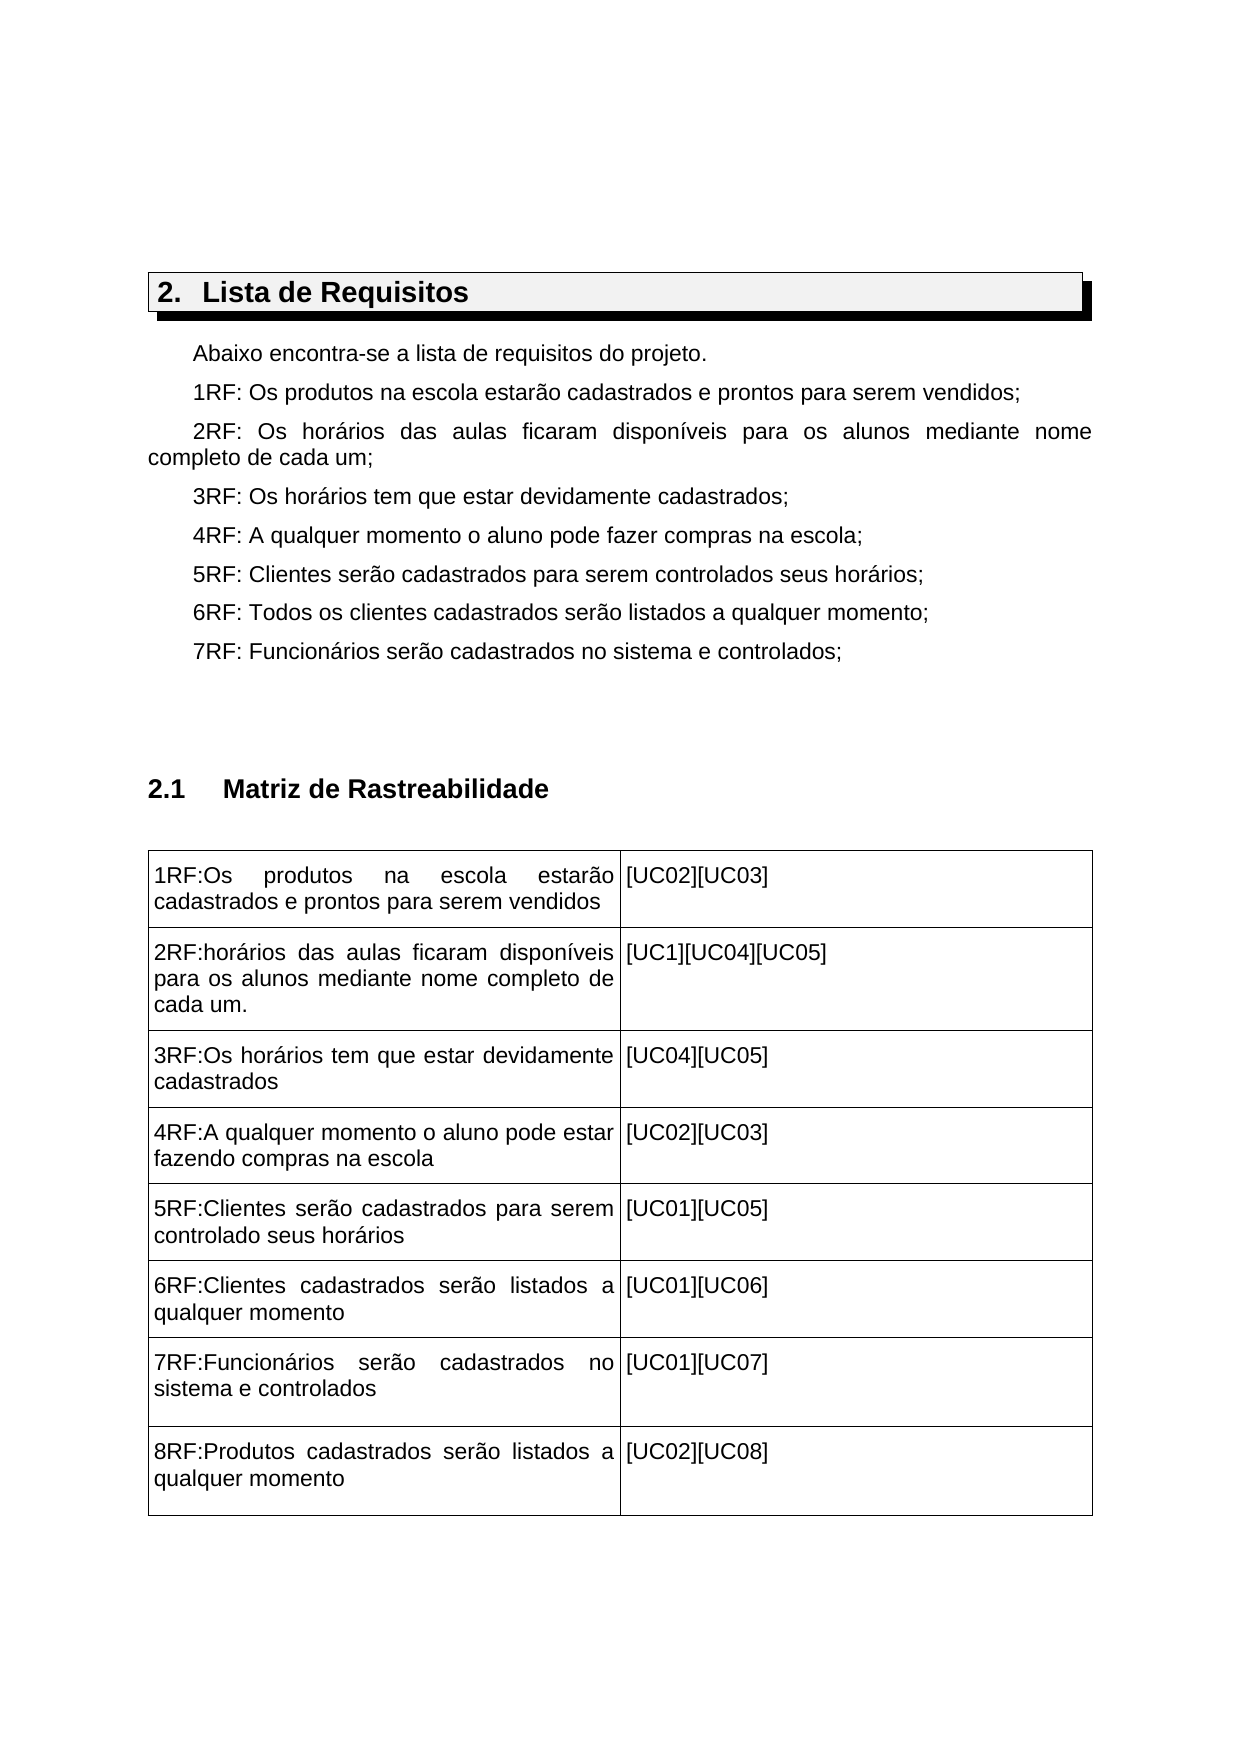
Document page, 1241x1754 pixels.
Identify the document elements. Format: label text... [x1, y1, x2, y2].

table_cell 7RF:Funcionários serão cadastrados no sistema e controlados [149, 1338, 620, 1426]
subtitle Matriz de Rastreabilidade [148, 773, 1092, 805]
table_cell [UC01][UC05] [621, 1184, 1092, 1260]
table_cell 3RF:Os horários tem que estar devidamente cadastrados [149, 1031, 620, 1107]
table_cell 5RF:Clientes serão cadastrados para serem controlado seus horários [149, 1184, 620, 1260]
table_header 1RF:Os produtos na escola estarão cadastrados e prontos para serem vendidos [149, 851, 620, 927]
subtitle Lista de Requisitos [149, 273, 1082, 311]
table_cell [UC1][UC04][UC05] [621, 928, 1092, 1030]
table_cell [UC04][UC05] [621, 1031, 1092, 1107]
table_cell 6RF:Clientes cadastrados serão listados a qualquer momento [149, 1261, 620, 1337]
table_cell 4RF:A qualquer momento o aluno pode estar fazendo compras na escola [149, 1108, 620, 1183]
table_cell 2RF:horários das aulas ficaram disponíveis para os alunos mediante nome completo de cada um. [149, 928, 620, 1030]
table_header [UC02][UC03] [621, 851, 1092, 927]
table_cell [UC02][UC08] [621, 1427, 1092, 1515]
table_cell [UC02][UC03] [621, 1108, 1092, 1183]
text 6RF: Todos os clientes cadastrados serão listados a qualquer momento; [148, 599, 1092, 626]
table_cell [UC01][UC07] [621, 1338, 1092, 1426]
text 1RF: Os produtos na escola estarão cadastrados e prontos para serem vendidos; [148, 379, 1092, 405]
text 3RF: Os horários tem que estar devidamente cadastrados; [148, 483, 1092, 509]
text 2RF: Os horários das aulas ficaram disponíveis para os alunos mediante nome completo de cada um; [148, 418, 1092, 470]
text 7RF: Funcionários serão cadastrados no sistema e controlados; [148, 638, 1092, 664]
table_cell [UC01][UC06] [621, 1261, 1092, 1337]
text 4RF: A qualquer momento o aluno pode fazer compras na escola; [148, 522, 1092, 548]
table_cell 8RF:Produtos cadastrados serão listados a qualquer momento [149, 1427, 620, 1515]
text Abaixo encontra-se a lista de requisitos do projeto. [148, 340, 1092, 366]
text 5RF: Clientes serão cadastrados para serem controlados seus horários; [148, 561, 1092, 587]
